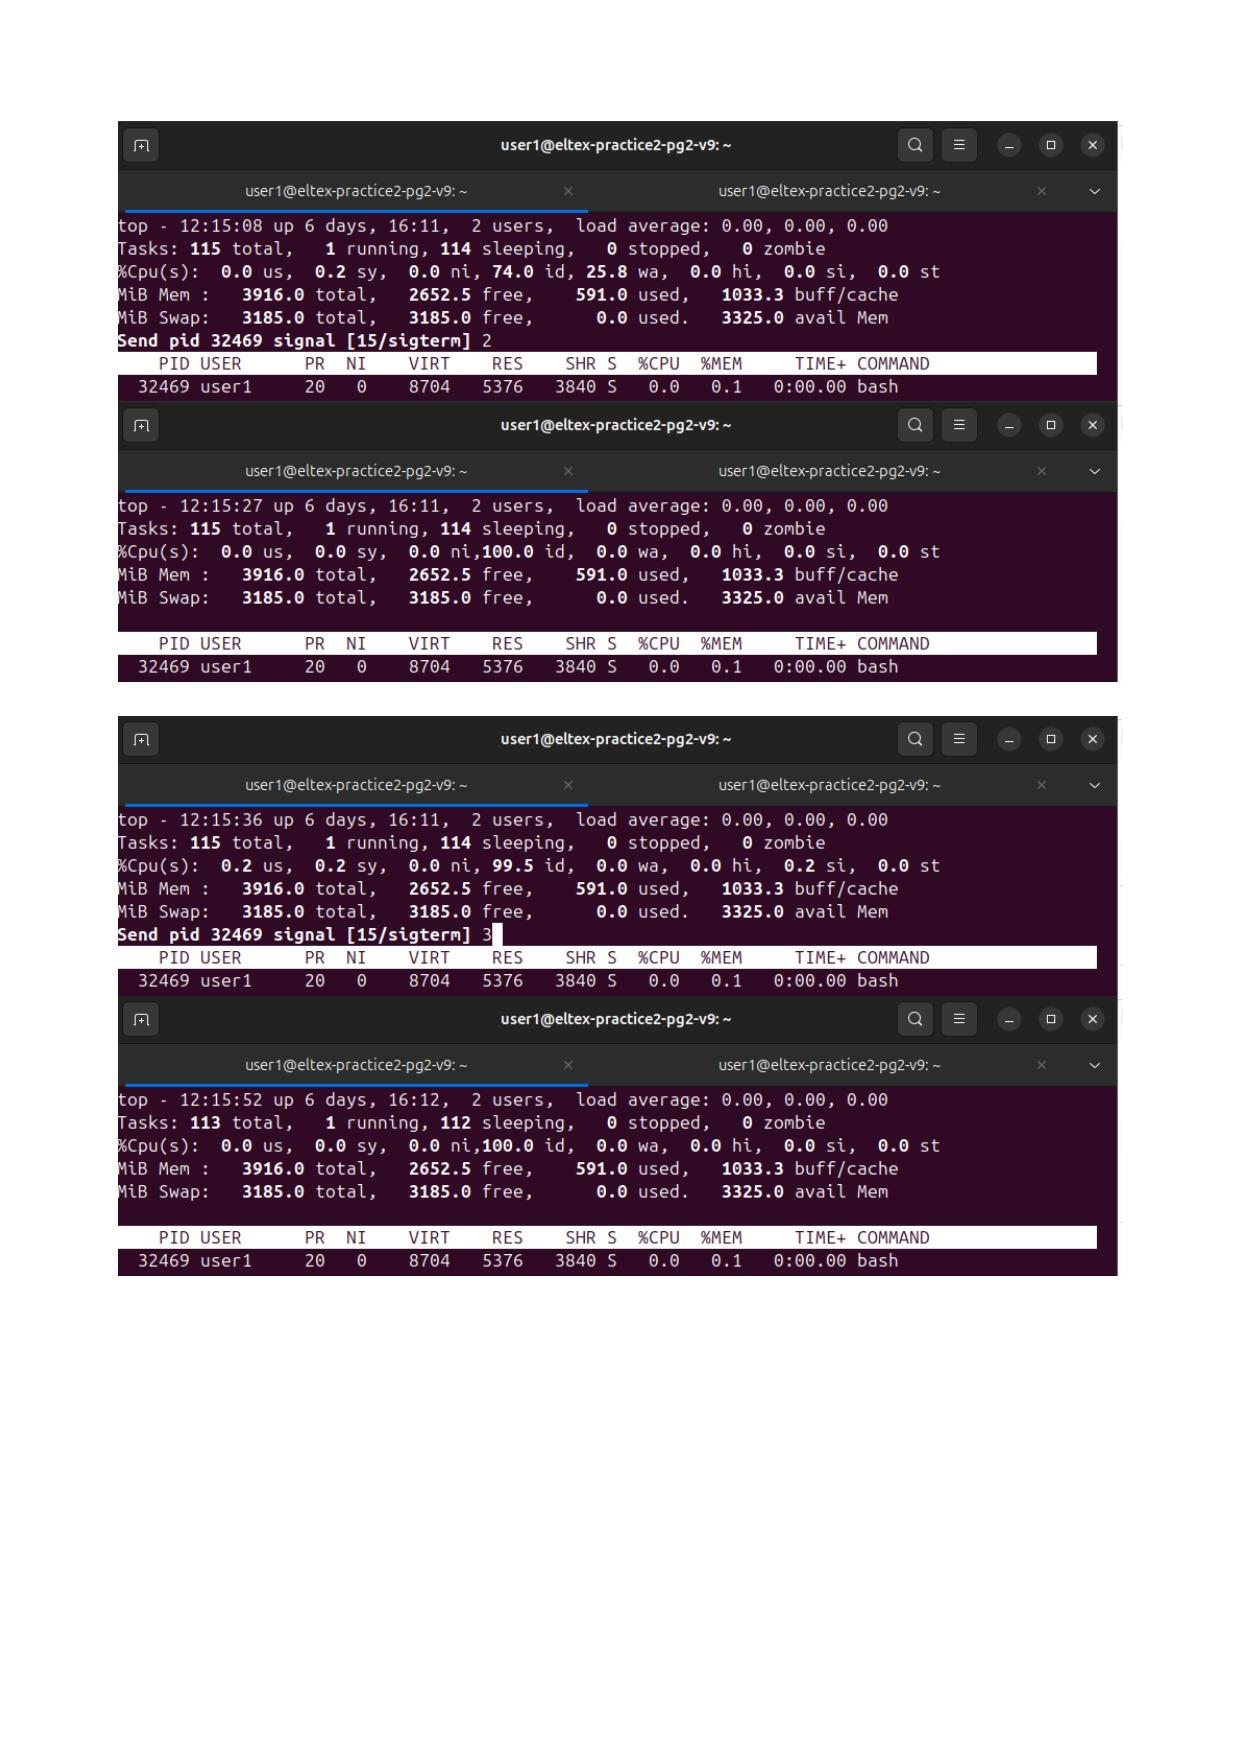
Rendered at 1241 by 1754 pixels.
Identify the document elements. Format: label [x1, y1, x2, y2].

picture [118, 121, 1123, 682]
picture [118, 716, 1123, 1276]
